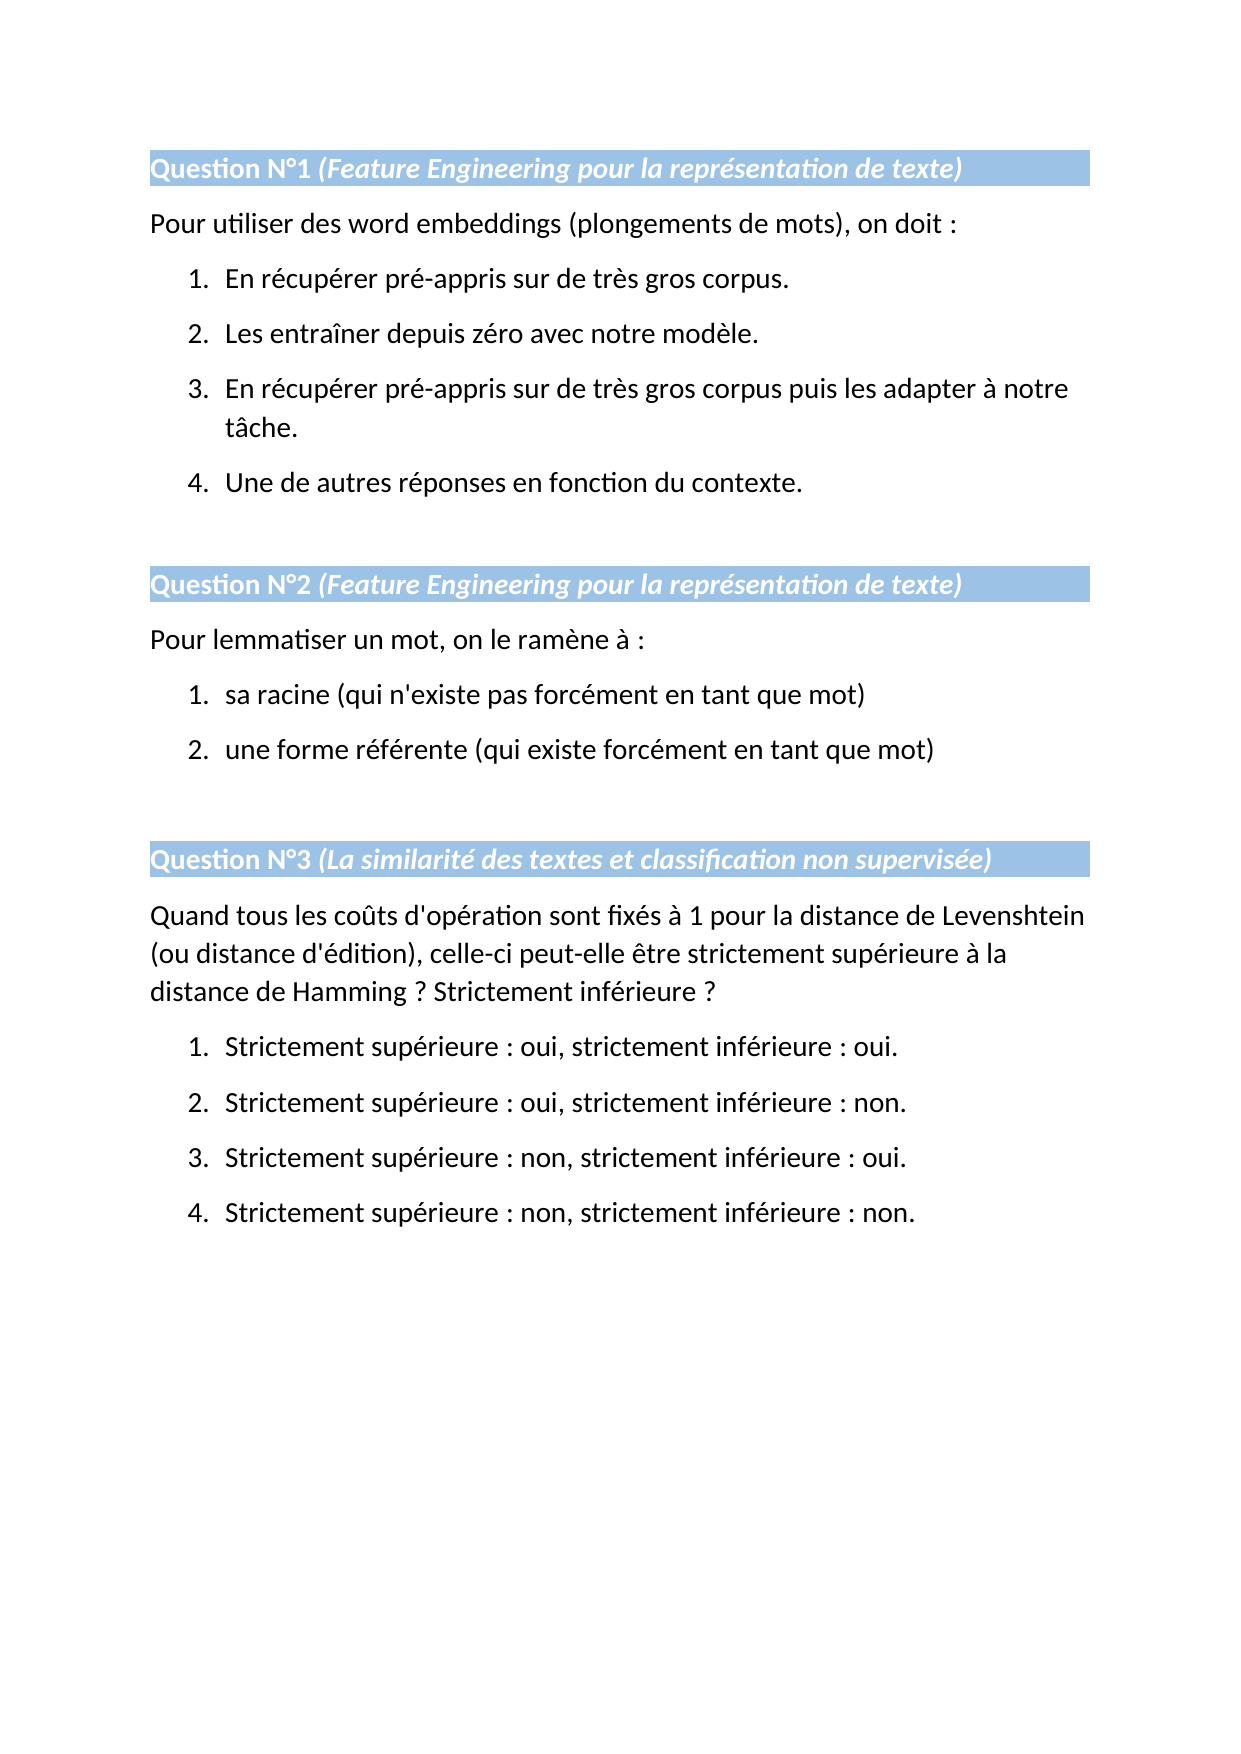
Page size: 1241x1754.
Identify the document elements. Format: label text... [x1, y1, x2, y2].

list Strictement supérieure : oui, strictement inférieure : oui. [187, 1028, 1090, 1064]
list Strictement supérieure : oui, strictement inférieure : non. [187, 1084, 1090, 1119]
text Question N°3 (La similarité des textes et classification non supervisée) [150, 841, 1090, 877]
list En récupérer pré-appris sur de très gros corpus. [187, 260, 1090, 296]
list une forme référente (qui existe forcément en tant que mot) [187, 731, 1090, 767]
text Quand tous les coûts d'opération sont fixés à 1 pour la distance de Levenshtein (ou distance d'édition), celle-ci peut-elle être strictement supérieure à la distance de Hamming ? Strictement inférieure ? [150, 897, 1090, 1009]
list Les entraîner depuis zéro avec notre modèle. [187, 315, 1090, 351]
text Pour lemmatiser un mot, on le ramène à : [150, 621, 1090, 657]
list sa racine (qui n'existe pas forcément en tant que mot) [187, 676, 1090, 712]
list Strictement supérieure : non, strictement inférieure : oui. [187, 1139, 1090, 1174]
text Question N°2 (Feature Engineering pour la représentation de texte) [150, 566, 1090, 602]
text Pour utiliser des word embeddings (plongements de mots), on doit : [150, 205, 1090, 241]
list Strictement supérieure : non, strictement inférieure : non. [187, 1194, 1090, 1229]
list En récupérer pré-appris sur de très gros corpus puis les adapter à notre tâche. [187, 370, 1090, 444]
list Une de autres réponses en fonction du contexte. [187, 464, 1090, 499]
text Question N°1 (Feature Engineering pour la représentation de texte) [150, 150, 1090, 186]
